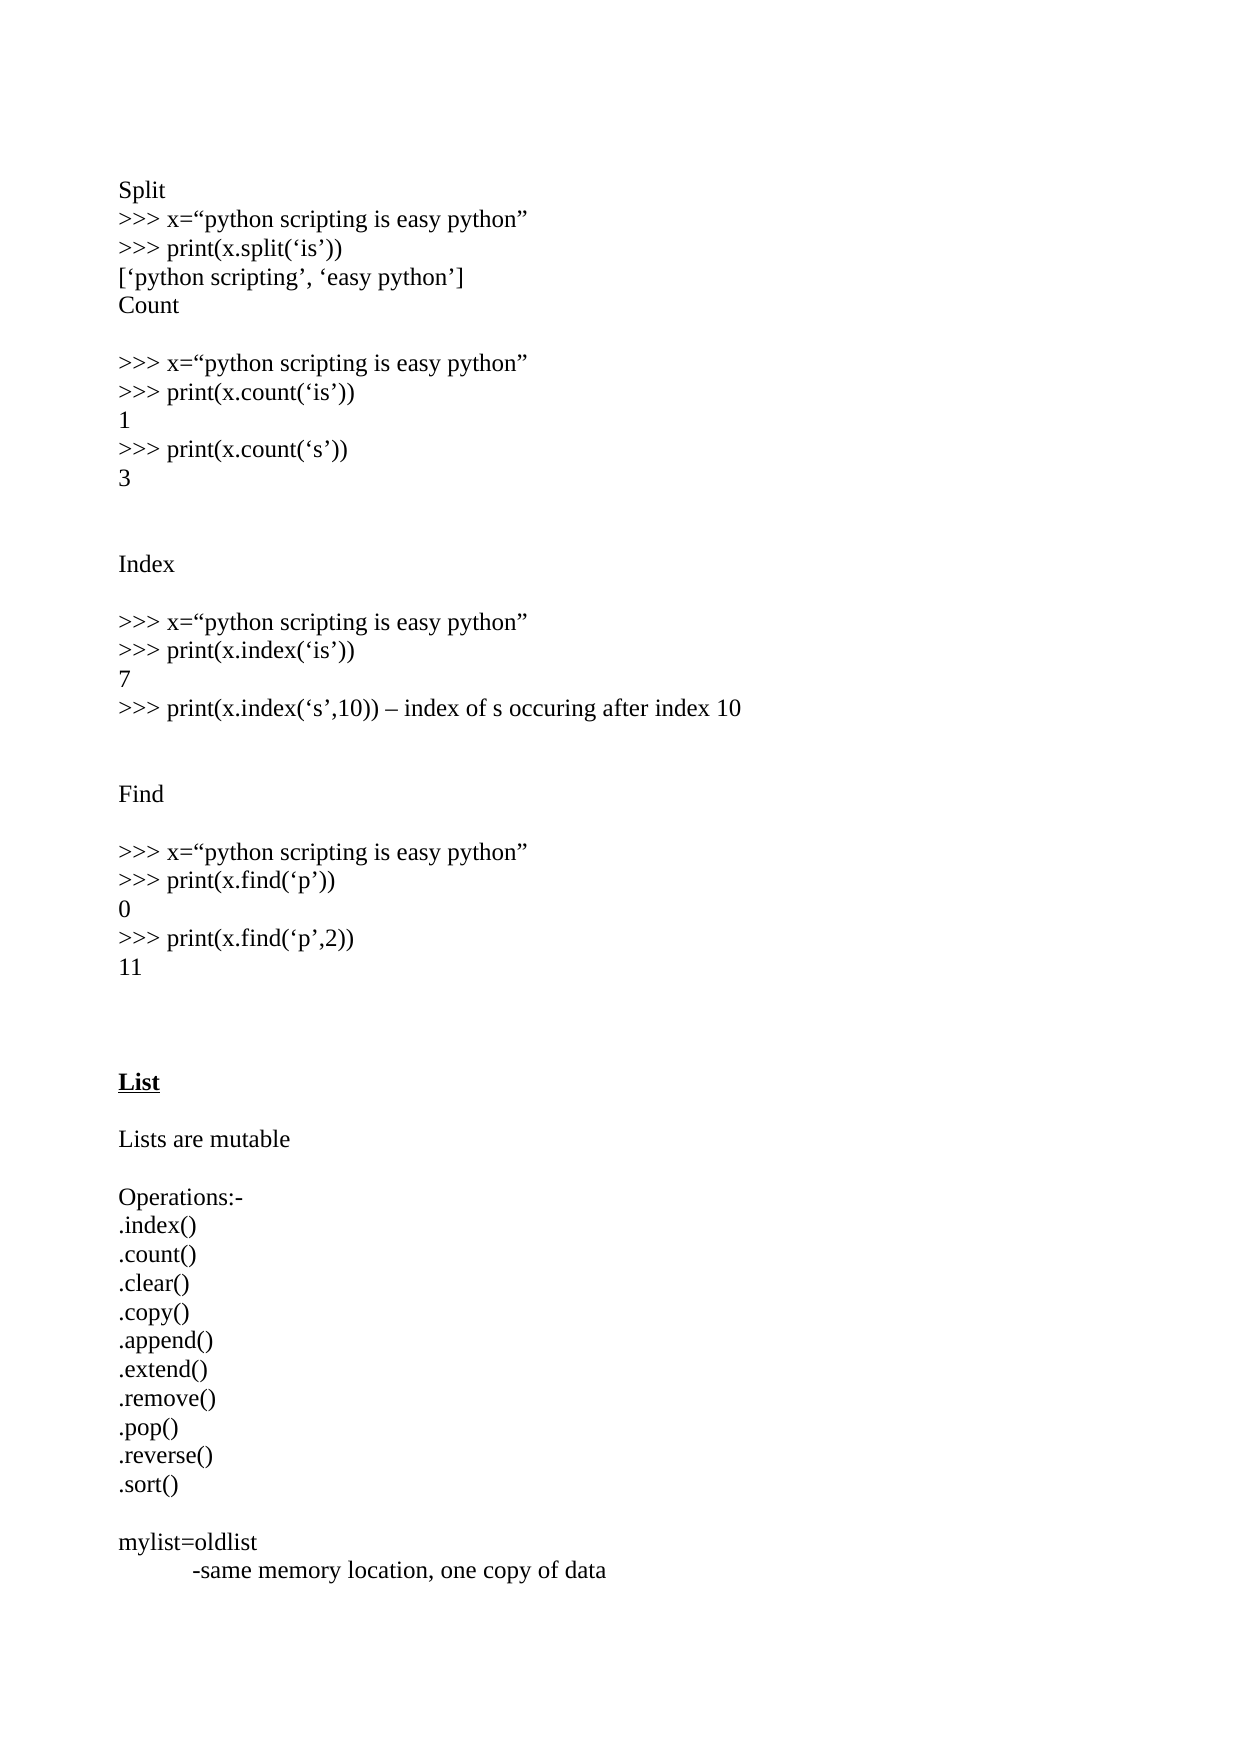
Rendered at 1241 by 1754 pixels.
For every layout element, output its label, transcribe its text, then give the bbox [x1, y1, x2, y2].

text >>> print(x.find(‘p’,2)) [118, 923, 1122, 952]
text Count [118, 291, 1122, 319]
text >>> print(x.count(‘is’)) [118, 377, 1122, 406]
text .index() [118, 1211, 1122, 1239]
text Index [118, 549, 1122, 578]
text >>> x=“python scripting is easy python” [118, 837, 1122, 866]
text Lists are mutable [118, 1124, 1122, 1153]
text .clear() [118, 1268, 1122, 1297]
text Split [118, 176, 1122, 204]
text .append() [118, 1326, 1122, 1354]
text Operations:- [118, 1182, 1122, 1211]
text .pop() [118, 1412, 1122, 1441]
text >>> print(x.count(‘s’)) [118, 434, 1122, 463]
text mylist=oldlist [118, 1527, 1122, 1556]
text .extend() [118, 1354, 1122, 1383]
text [‘python scripting’, ‘easy python’] [118, 262, 1122, 291]
text >>> x=“python scripting is easy python” [118, 204, 1122, 233]
text >>> x=“python scripting is easy python” [118, 348, 1122, 377]
text .sort() [118, 1469, 1122, 1498]
text >>> print(x.index(‘s’,10)) – index of s occuring after index 10 [118, 693, 1122, 722]
text .copy() [118, 1297, 1122, 1326]
text List [118, 1067, 1122, 1096]
text Find [118, 779, 1122, 808]
text 11 [118, 952, 1122, 981]
text >>> print(x.index(‘is’)) [118, 636, 1122, 664]
text .reverse() [118, 1441, 1122, 1469]
text >>> x=“python scripting is easy python” [118, 607, 1122, 636]
text .remove() [118, 1383, 1122, 1412]
text 3 [118, 463, 1122, 492]
text 7 [118, 664, 1122, 693]
text >>> print(x.split(‘is’)) [118, 233, 1122, 262]
text 0 [118, 894, 1122, 923]
text .count() [118, 1239, 1122, 1268]
text >>> print(x.find(‘p’)) [118, 866, 1122, 894]
text -same memory location, one copy of data [118, 1556, 1122, 1584]
text 1 [118, 406, 1122, 434]
